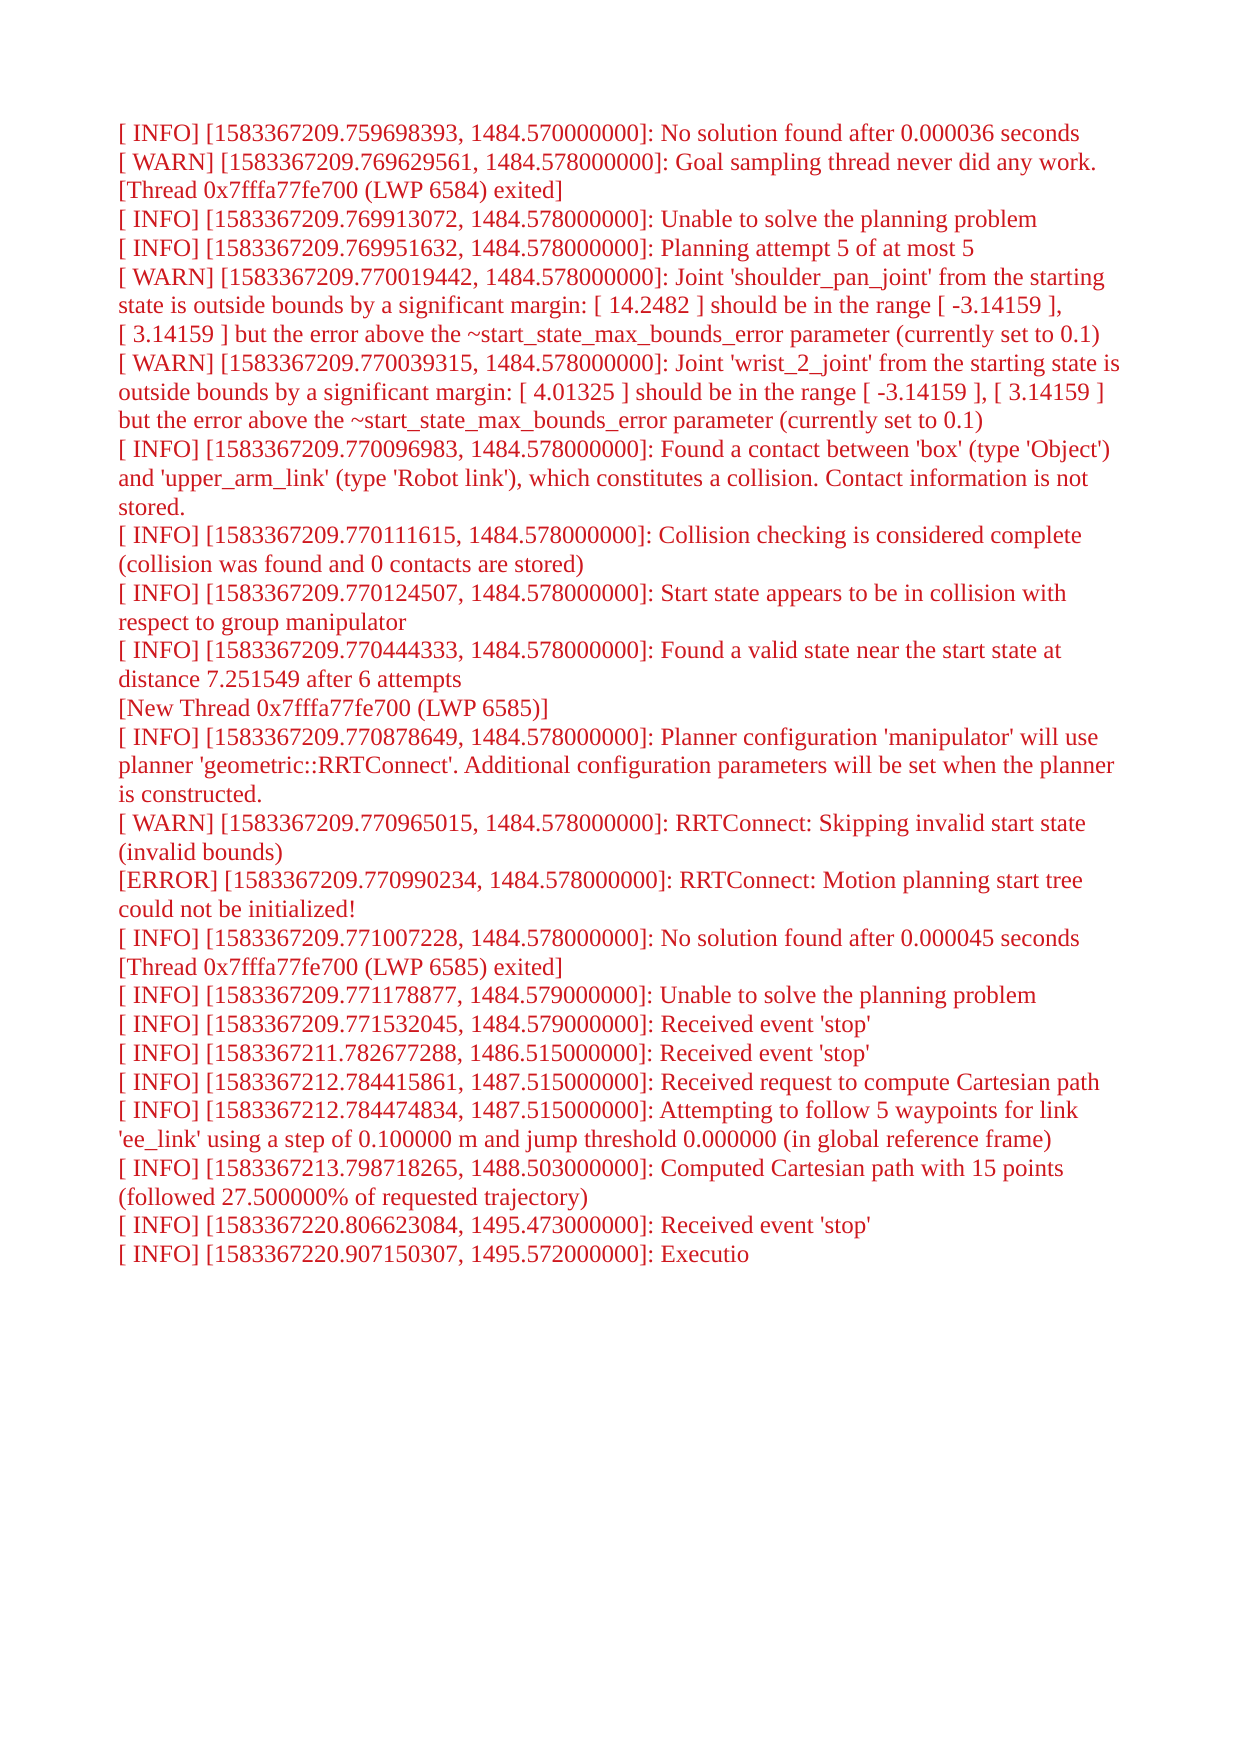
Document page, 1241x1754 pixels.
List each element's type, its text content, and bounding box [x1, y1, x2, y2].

text [Thread 0x7fffa77fe700 (LWP 6584) exited] [118, 176, 1122, 204]
text [Thread 0x7fffa77fe700 (LWP 6585) exited] [118, 952, 1122, 981]
text [ INFO] [1583367209.769913072, 1484.578000000]: Unable to solve the planning problem [118, 204, 1122, 233]
text [ INFO] [1583367209.771178877, 1484.579000000]: Unable to solve the planning problem [118, 981, 1122, 1009]
text [ WARN] [1583367209.770965015, 1484.578000000]: RRTConnect: Skipping invalid start state (invalid bounds) [118, 808, 1122, 866]
text [ WARN] [1583367209.769629561, 1484.578000000]: Goal sampling thread never did any work. [118, 147, 1122, 176]
text [ INFO] [1583367209.770444333, 1484.578000000]: Found a valid state near the start state at distance 7.251549 after 6 attempts [118, 636, 1122, 693]
text [ INFO] [1583367209.771007228, 1484.578000000]: No solution found after 0.000045 seconds [118, 923, 1122, 952]
text [ INFO] [1583367209.770124507, 1484.578000000]: Start state appears to be in collision with respect to group manipulator [118, 578, 1122, 636]
text [ INFO] [1583367209.769951632, 1484.578000000]: Planning attempt 5 of at most 5 [118, 233, 1122, 262]
text [ INFO] [1583367209.770111615, 1484.578000000]: Collision checking is considered complete (collision was found and 0 contacts are stored) [118, 521, 1122, 578]
text [ INFO] [1583367209.770096983, 1484.578000000]: Found a contact between 'box' (type 'Object') and 'upper_arm_link' (type 'Robot link'), which constitutes a collision. Contact information is not stored. [118, 434, 1122, 521]
text [ INFO] [1583367211.782677288, 1486.515000000]: Received event 'stop' [118, 1038, 1122, 1067]
text [ INFO] [1583367209.770878649, 1484.578000000]: Planner configuration 'manipulator' will use planner 'geometric::RRTConnect'. Additional configuration parameters will be set when the planner is constructed. [118, 722, 1122, 808]
text [ INFO] [1583367220.806623084, 1495.473000000]: Received event 'stop' [118, 1211, 1122, 1239]
text [ERROR] [1583367209.770990234, 1484.578000000]: RRTConnect: Motion planning start tree could not be initialized! [118, 866, 1122, 923]
text [ WARN] [1583367209.770019442, 1484.578000000]: Joint 'shoulder_pan_joint' from the starting state is outside bounds by a significant margin: [ 14.2482 ] should be in the range [ -3.14159 ], [ 3.14159 ] but the error above the ~start_state_max_bounds_error parameter (currently set to 0.1) [118, 262, 1122, 348]
text [ INFO] [1583367209.771532045, 1484.579000000]: Received event 'stop' [118, 1009, 1122, 1038]
text [New Thread 0x7fffa77fe700 (LWP 6585)] [118, 693, 1122, 722]
text [ INFO] [1583367212.784474834, 1487.515000000]: Attempting to follow 5 waypoints for link 'ee_link' using a step of 0.100000 m and jump threshold 0.000000 (in global reference frame) [118, 1096, 1122, 1153]
text [ INFO] [1583367213.798718265, 1488.503000000]: Computed Cartesian path with 15 points (followed 27.500000% of requested trajectory) [118, 1153, 1122, 1211]
text [ INFO] [1583367220.907150307, 1495.572000000]: Executio [118, 1239, 1122, 1268]
text [ WARN] [1583367209.770039315, 1484.578000000]: Joint 'wrist_2_joint' from the starting state is outside bounds by a significant margin: [ 4.01325 ] should be in the range [ -3.14159 ], [ 3.14159 ] but the error above the ~start_state_max_bounds_error parameter (currently set to 0.1) [118, 348, 1122, 434]
text [ INFO] [1583367212.784415861, 1487.515000000]: Received request to compute Cartesian path [118, 1067, 1122, 1096]
text [ INFO] [1583367209.759698393, 1484.570000000]: No solution found after 0.000036 seconds [118, 118, 1122, 147]
